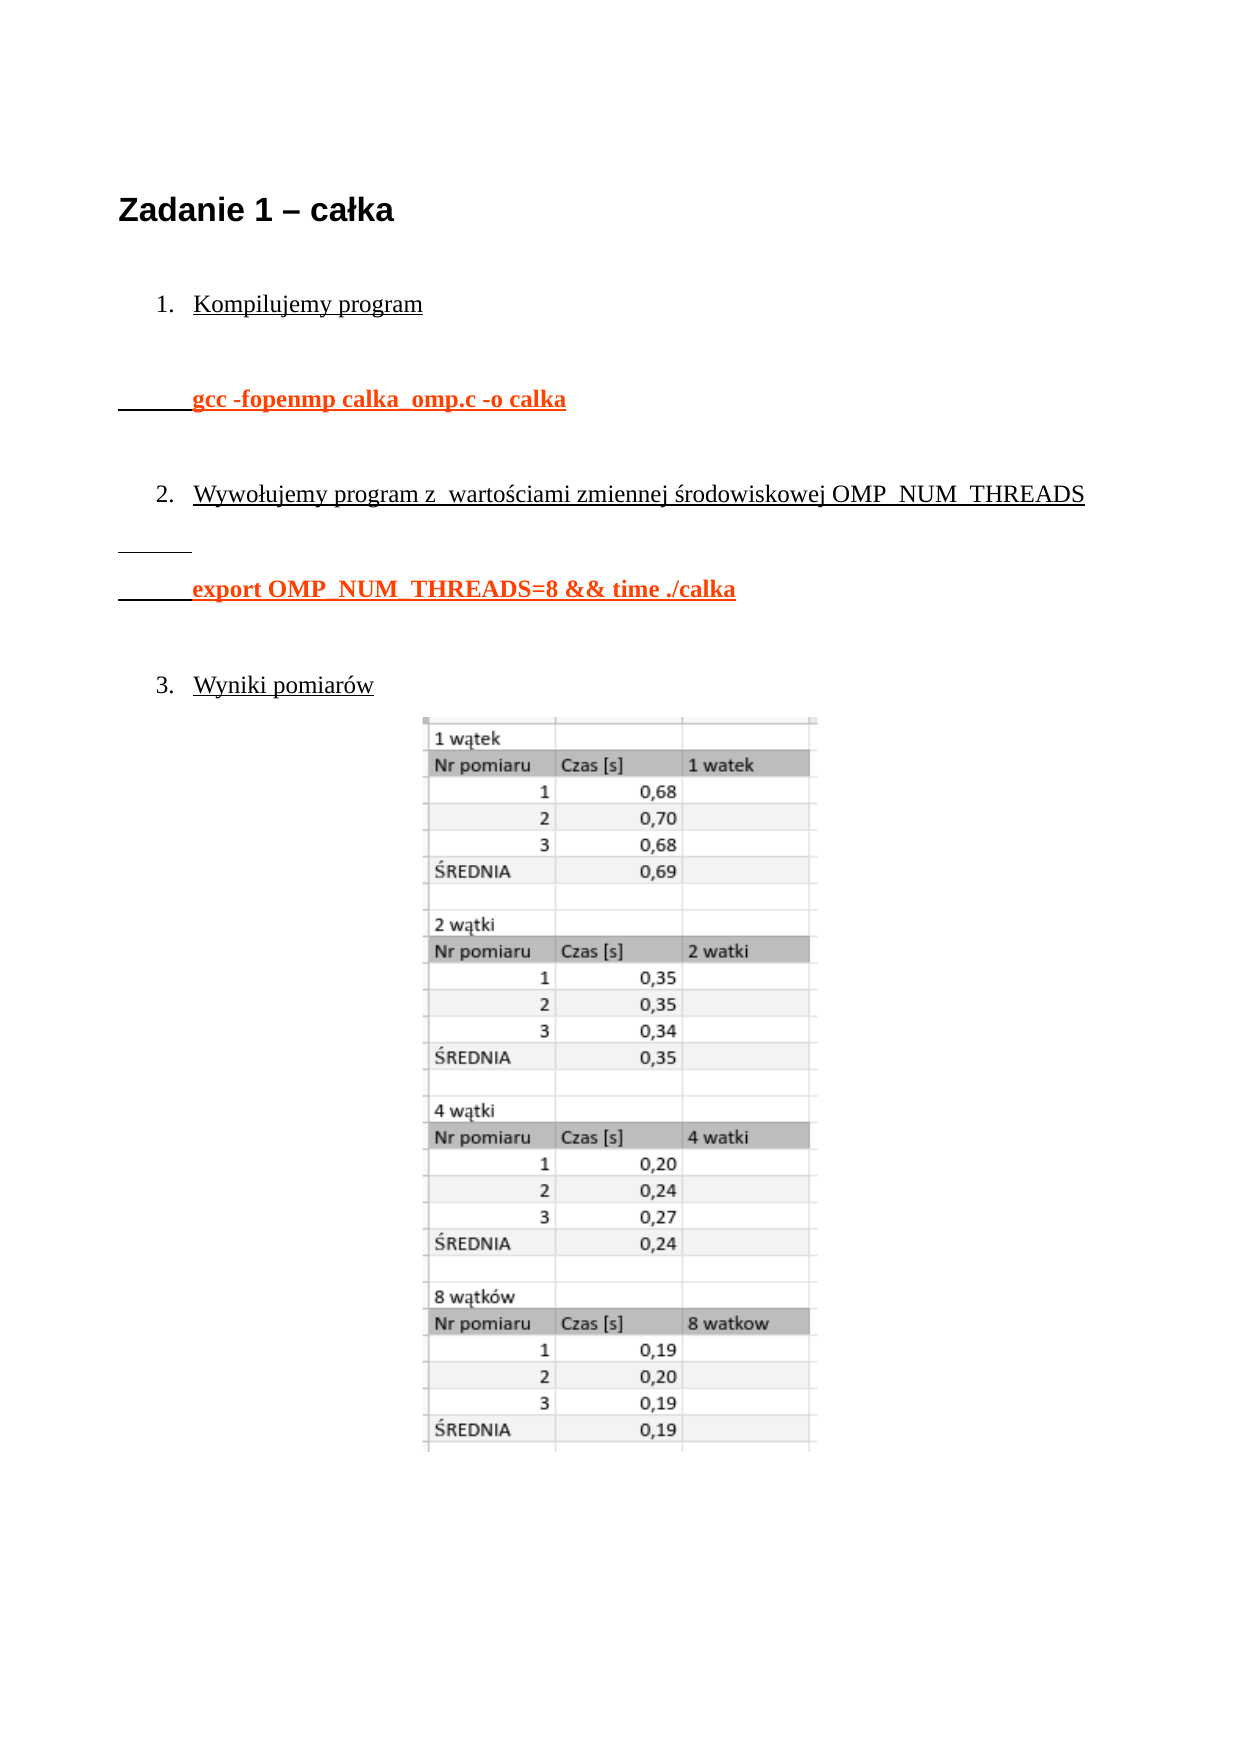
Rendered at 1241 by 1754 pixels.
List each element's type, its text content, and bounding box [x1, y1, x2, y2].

list Wywołujemy program z wartościami zmiennej środowiskowej OMP_NUM_THREADS [156, 479, 1122, 508]
text gcc -fopenmp calka_omp.c -o calka [118, 384, 1122, 413]
picture [422, 717, 818, 1452]
subtitle Zadanie 1 – całka [118, 190, 1122, 229]
text export OMP_NUM_THREADS=8 && time ./calka [118, 574, 1122, 603]
list Kompilujemy program [156, 289, 1122, 318]
list Wyniki pomiarów [156, 670, 1122, 698]
